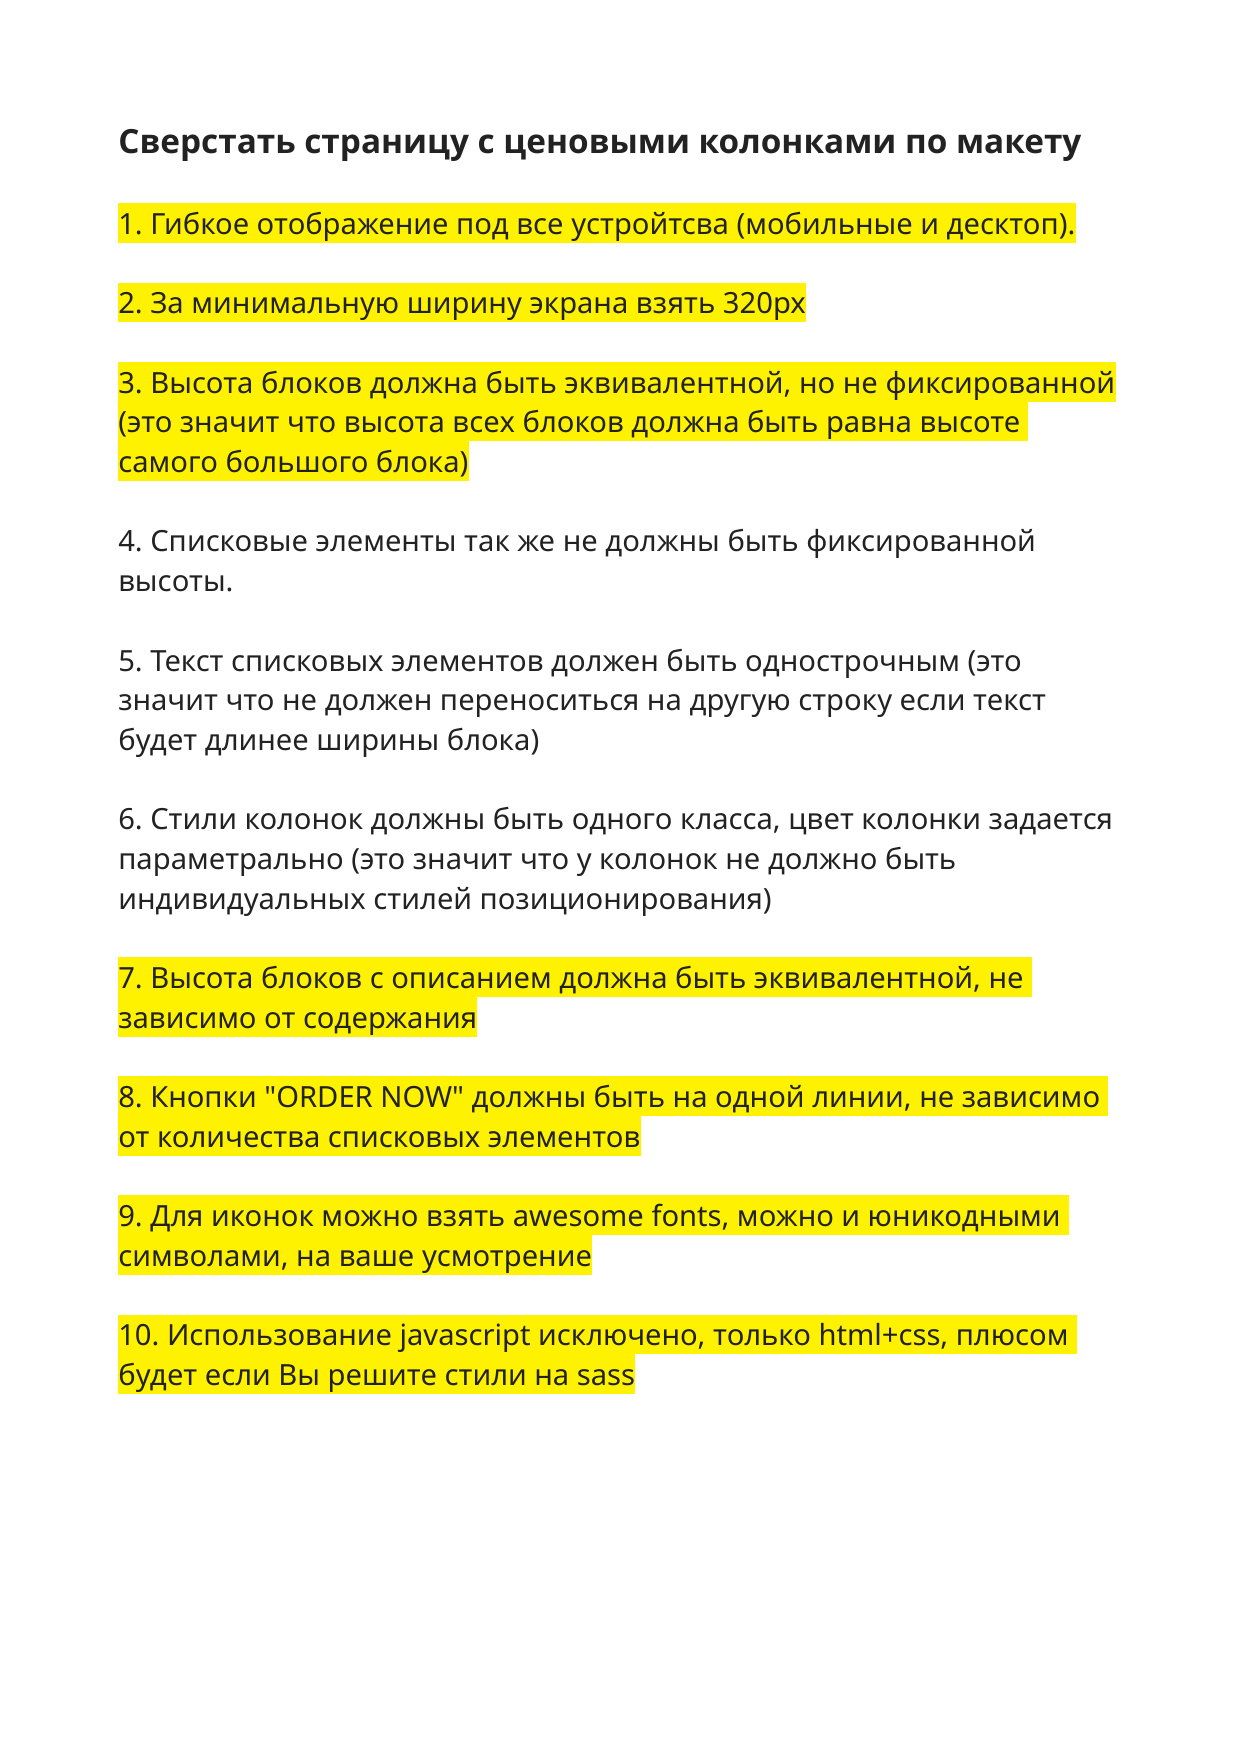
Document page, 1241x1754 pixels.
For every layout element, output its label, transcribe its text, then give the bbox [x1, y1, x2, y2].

text 7. Высота блоков с описанием должна быть эквивалентной, не зависимо от содержания [118, 957, 1122, 1037]
text 2. За минимальную ширину экрана взять 320px [118, 283, 1122, 322]
text 10. Использование javascript исключено, только html+css, плюсом будет если Вы решите стили на sass [118, 1314, 1122, 1394]
text 8. Кнопки "ORDER NOW" должны быть на одной линии, не зависимо от количества списковых элементов [118, 1076, 1122, 1156]
text 6. Стили колонок должны быть одного класса, цвет колонки задается параметрально (это значит что у колонок не должно быть индивидуальных стилей позиционирования) [118, 798, 1122, 918]
text 9. Для иконок можно взять awesome fonts, можно и юникодными символами, на ваше усмотрение [118, 1195, 1122, 1275]
text 3. Высота блоков должна быть эквивалентной, но не фиксированной (это значит что высота всех блоков должна быть равна высоте самого большого блока) [118, 362, 1122, 481]
text 4. Списковые элементы так же не должны быть фиксированной высоты. [118, 521, 1122, 600]
text 5. Текст списковых элементов должен быть однострочным (это значит что не должен переноситься на другую строку если текст будет длинее ширины блока) [118, 640, 1122, 759]
text 1. Гибкое отображение под все устройтсва (мобильные и десктоп). [118, 203, 1122, 243]
text Сверстать страницу с ценовыми колонками по макету [118, 118, 1122, 163]
